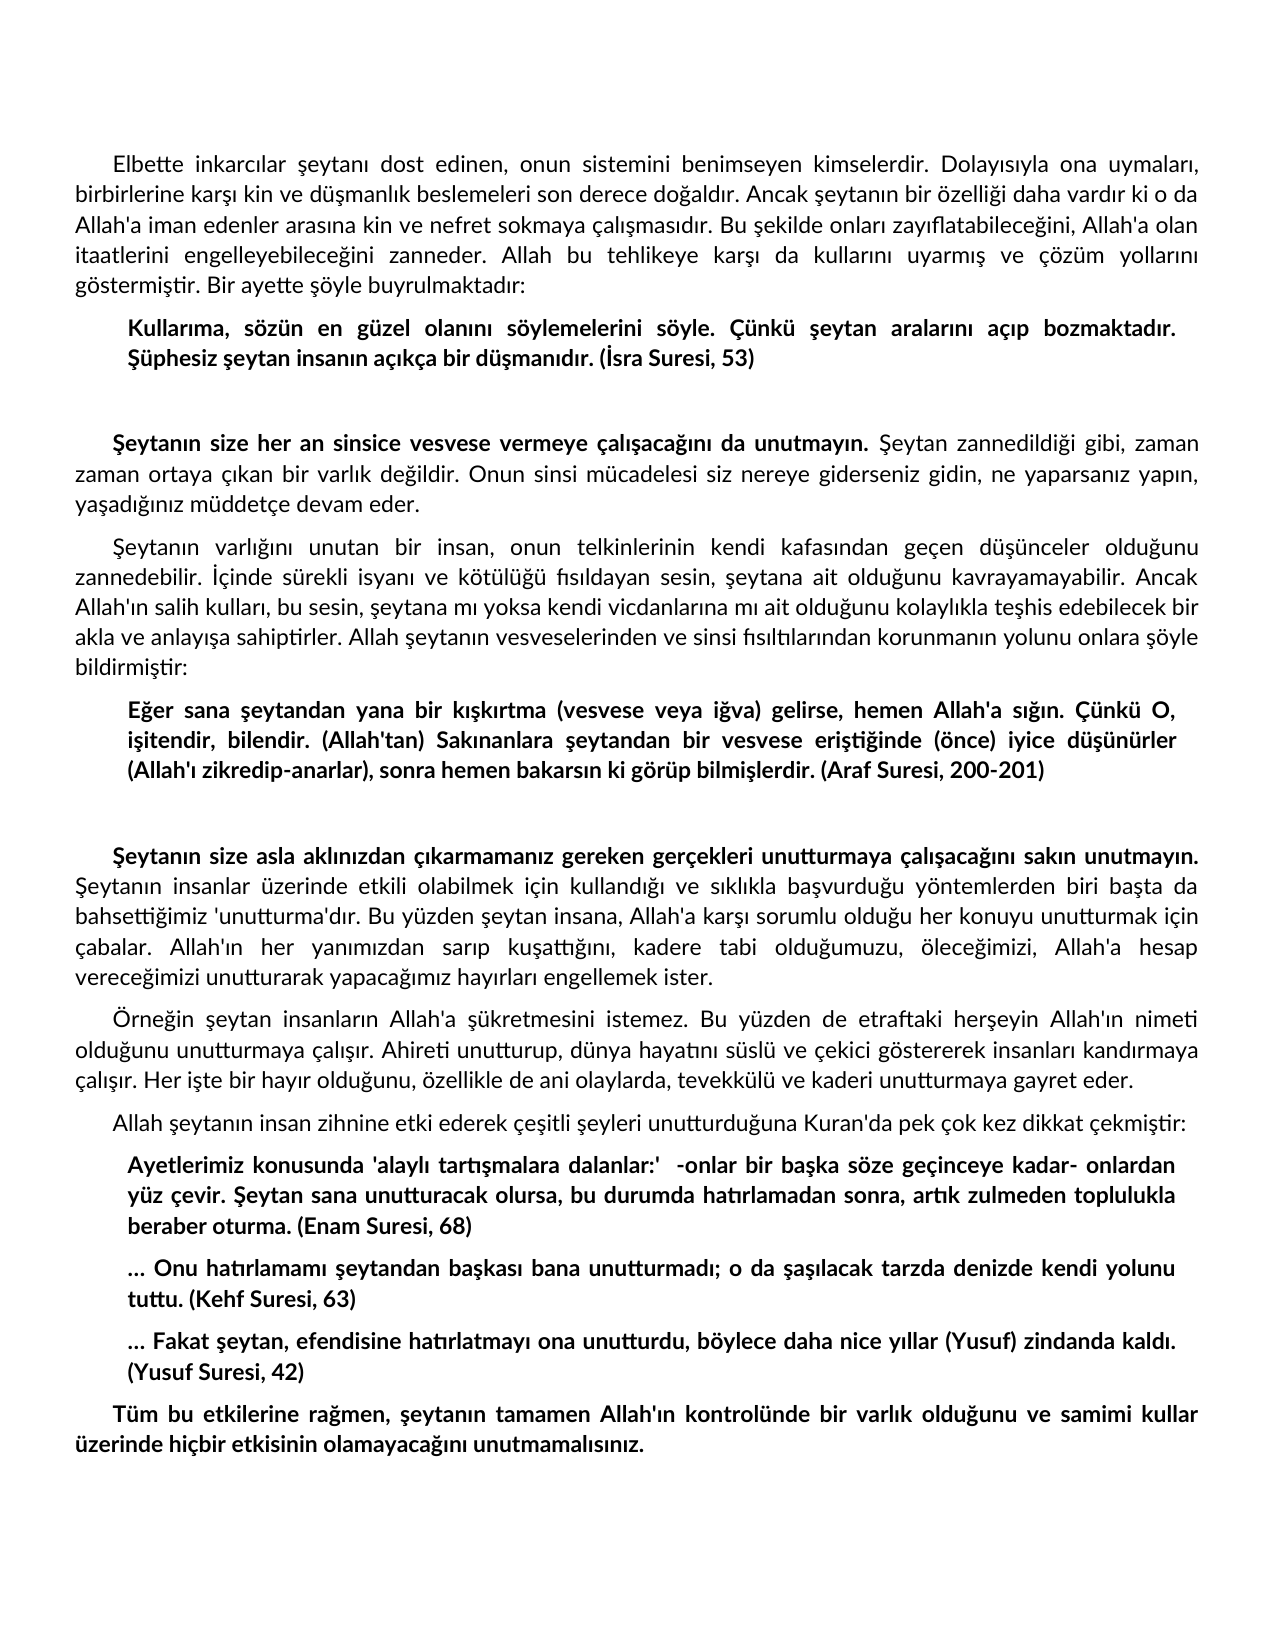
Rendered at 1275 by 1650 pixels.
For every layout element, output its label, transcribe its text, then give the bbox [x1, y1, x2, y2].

text Şeytanın varlığını unutan bir insan, onun telkinlerinin kendi kafasından geçen düşünceler olduğunu zannedebilir. İçinde sürekli isyanı ve kötülüğü fısıldayan sesin, şeytana ait olduğunu kavrayamayabilir. Ancak Allah'ın salih kulları, bu sesin, şeytana mı yoksa kendi vicdanlarına mı ait olduğunu kolaylıkla teşhis edebilecek bir akla ve anlayışa sahiptirler. Allah şeytanın vesveselerinden ve sinsi fısıltılarından korunmanın yolunu onlara şöyle bildirmiştir: [75, 532, 1200, 681]
text … Fakat şeytan, efendisine hatırlatmayı ona unutturdu, böylece daha nice yıllar (Yusuf) zindanda kaldı. (Yusuf Suresi, 42) [127, 1327, 1177, 1385]
text Tüm bu etkilerine rağmen, şeytanın tamamen Allah'ın kontrolünde bir varlık olduğunu ve samimi kullar üzerinde hiçbir etkisinin olamayacağını unutmamalısınız. [75, 1400, 1200, 1458]
text … Onu hatırlamamı şeytandan başkası bana unutturmadı; o da şaşılacak tarzda denizde kendi yolunu tuttu. (Kehf Suresi, 63) [127, 1254, 1177, 1312]
text Elbette inkarcılar şeytanı dost edinen, onun sistemini benimseyen kimselerdir. Dolayısıyla ona uymaları, birbirlerine karşı kin ve düşmanlık beslemeleri son derece doğaldır. Ancak şeytanın bir özelliği daha vardır ki o da Allah'a iman edenler arasına kin ve nefret sokmaya çalışmasıdır. Bu şekilde onları zayıflatabileceğini, Allah'a olan itaatlerini engelleyebileceğini zanneder. Allah bu tehlikeye karşı da kullarını uyarmış ve çözüm yollarını göstermiştir. Bir ayette şöyle buyrulmaktadır: [75, 150, 1200, 298]
text Kullarıma, sözün en güzel olanını söylemelerini söyle. Çünkü şeytan aralarını açıp bozmaktadır. Şüphesiz şeytan insanın açıkça bir düşmanıdır. (İsra Suresi, 53) [127, 313, 1177, 371]
text Eğer sana şeytandan yana bir kışkırtma (vesvese veya iğva) gelirse, hemen Allah'a sığın. Çünkü O, işitendir, bilendir. (Allah'tan) Sakınanlara şeytandan bir vesvese eriştiğinde (önce) iyice düşünürler (Allah'ı zikredip-anarlar), sonra hemen bakarsın ki görüp bilmişlerdir. (Araf Suresi, 200-201) [127, 696, 1177, 784]
text Allah şeytanın insan zihnine etki ederek çeşitli şeyleri unutturduğuna Kuran'da pek çok kez dikkat çekmiştir: [75, 1108, 1200, 1136]
text Ayetlerimiz konusunda 'alaylı tartışmalara dalanlar:' -onlar bir başka söze geçinceye kadar- onlardan yüz çevir. Şeytan sana unutturacak olursa, bu durumda hatırlamadan sonra, artık zulmeden toplulukla beraber oturma. (Enam Suresi, 68) [127, 1151, 1177, 1239]
text Şeytanın size asla aklınızdan çıkarmamanız gereken gerçekleri unutturmaya çalışacağını sakın unutmayın. Şeytanın insanlar üzerinde etkili olabilmek için kullandığı ve sıklıkla başvurduğu yöntemlerden biri başta da bahsettiğimiz 'unutturma'dır. Bu yüzden şeytan insana, Allah'a karşı sorumlu olduğu her konuyu unutturmak için çabalar. Allah'ın her yanımızdan sarıp kuşattığını, kadere tabi olduğumuzu, öleceğimizi, Allah'a hesap vereceğimizi unutturarak yapacağımız hayırları engellemek ister. [75, 842, 1200, 990]
text Örneğin şeytan insanların Allah'a şükretmesini istemez. Bu yüzden de etraftaki herşeyin Allah'ın nimeti olduğunu unutturmaya çalışır. Ahireti unutturup, dünya hayatını süslü ve çekici göstererek insanları kandırmaya çalışır. Her işte bir hayır olduğunu, özellikle de ani olaylarda, tevekkülü ve kaderi unutturmaya gayret eder. [75, 1005, 1200, 1093]
text Şeytanın size her an sinsice vesvese vermeye çalışacağını da unutmayın. Şeytan zannedildiği gibi, zaman zaman ortaya çıkan bir varlık değildir. Onun sinsi mücadelesi siz nereye giderseniz gidin, ne yaparsanız yapın, yaşadığınız müddetçe devam eder. [75, 429, 1200, 517]
